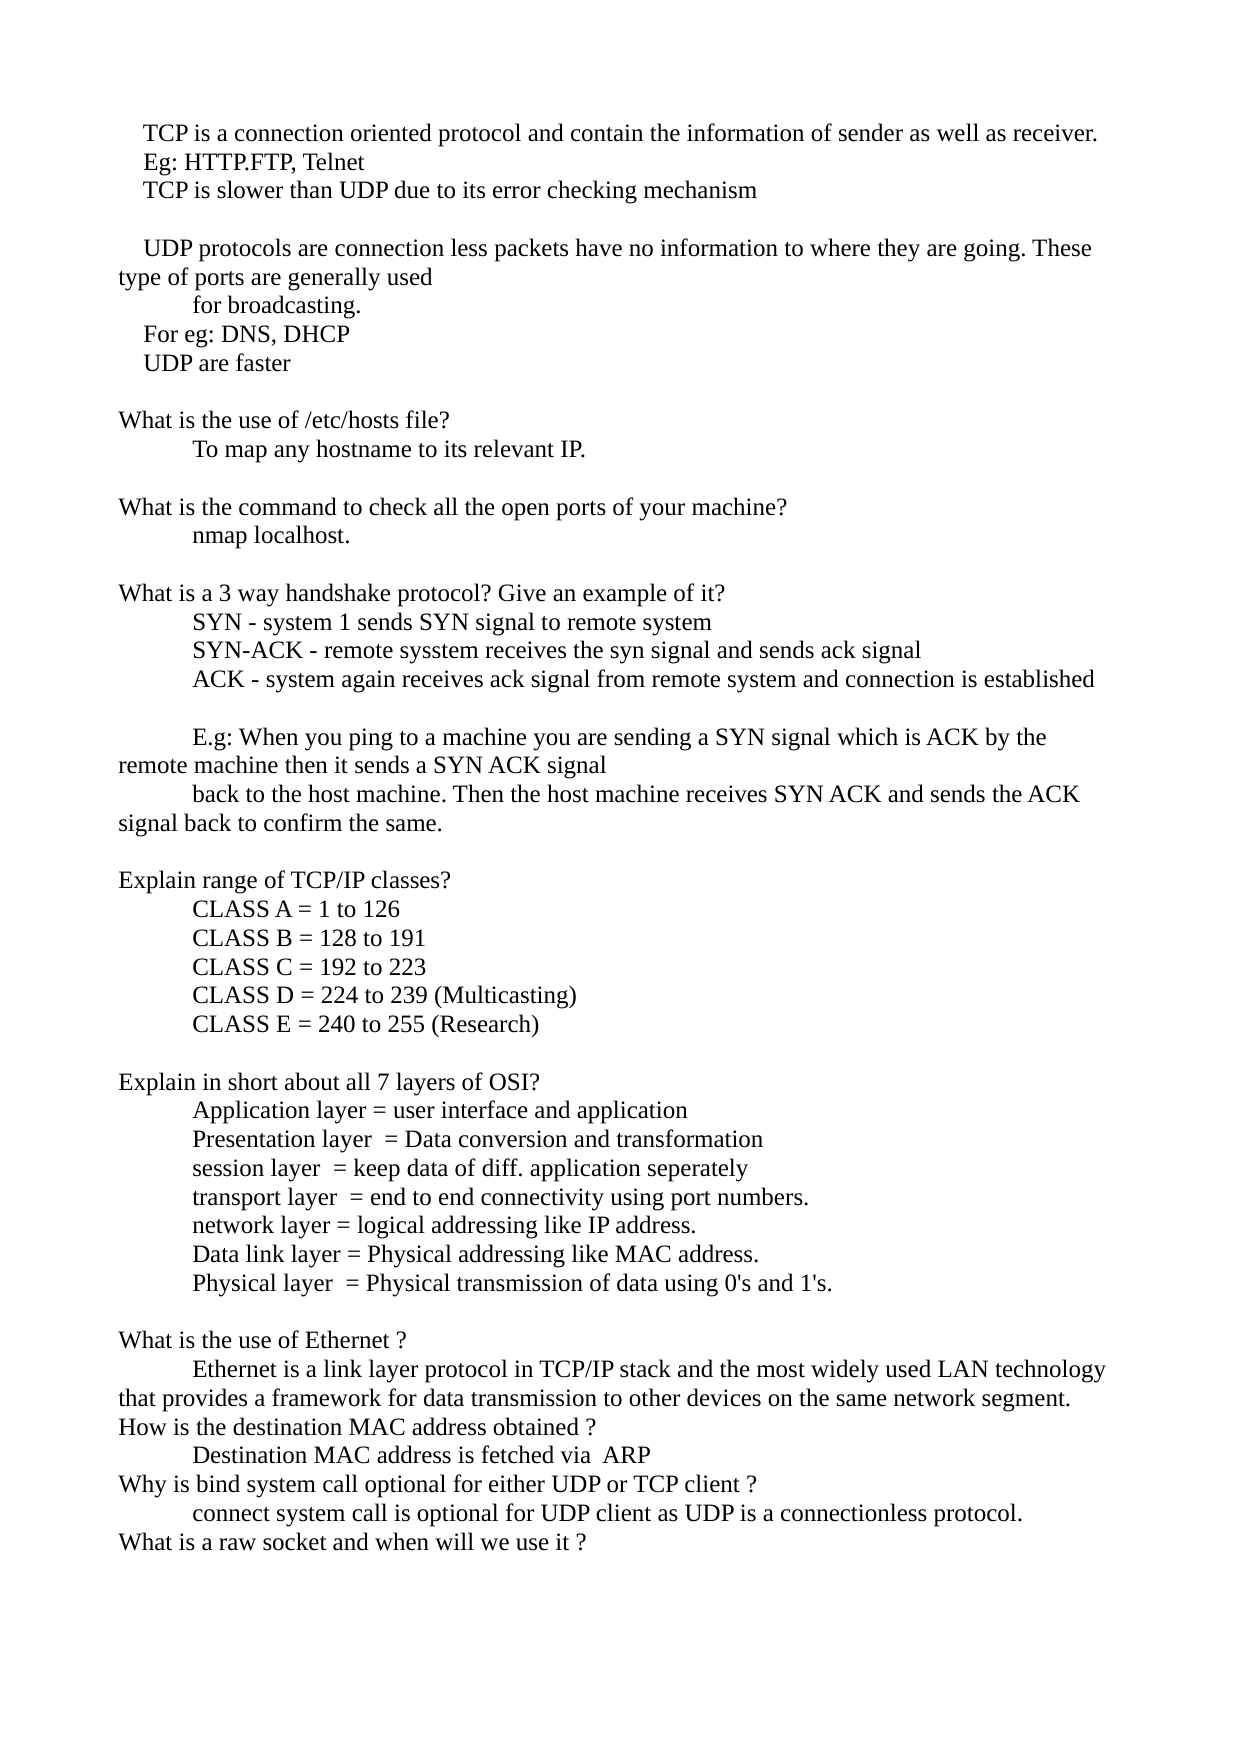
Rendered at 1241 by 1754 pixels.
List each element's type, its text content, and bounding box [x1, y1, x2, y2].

text What is the command to check all the open ports of your machine? [118, 492, 1122, 521]
text What is the use of /etc/hosts file? [118, 406, 1122, 434]
text SYN - system 1 sends SYN signal to remote system [118, 607, 1122, 636]
text What is a raw socket and when will we use it ? [118, 1527, 1122, 1556]
text Application layer = user interface and application [118, 1096, 1122, 1124]
text TCP is a connection oriented protocol and contain the information of sender as well as receiver. [118, 118, 1122, 147]
text Explain range of TCP/IP classes? [118, 866, 1122, 894]
text What is the use of Ethernet ? [118, 1326, 1122, 1354]
text CLASS A = 1 to 126 [118, 894, 1122, 923]
text Presentation layer = Data conversion and transformation [118, 1124, 1122, 1153]
text for broadcasting. [118, 291, 1122, 319]
text How is the destination MAC address obtained ? [118, 1412, 1122, 1441]
text What is a 3 way handshake protocol? Give an example of it? [118, 578, 1122, 607]
text back to the host machine. Then the host machine receives SYN ACK and sends the ACK signal back to confirm the same. [118, 779, 1122, 837]
text TCP is slower than UDP due to its error checking mechanism [118, 176, 1122, 204]
text Ethernet is a link layer protocol in TCP/IP stack and the most widely used LAN technology that provides a framework for data transmission to other devices on the same network segment. [118, 1354, 1122, 1412]
text transport layer = end to end connectivity using port numbers. [118, 1182, 1122, 1211]
text ACK - system again receives ack signal from remote system and connection is established [118, 664, 1122, 693]
text UDP protocols are connection less packets have no information to where they are going. These type of ports are generally used [118, 233, 1122, 291]
text Why is bind system call optional for either UDP or TCP client ? [118, 1469, 1122, 1498]
text For eg: DNS, DHCP [118, 319, 1122, 348]
text Destination MAC address is fetched via ARP [118, 1441, 1122, 1469]
text CLASS D = 224 to 239 (Multicasting) [118, 981, 1122, 1009]
text UDP are faster [118, 348, 1122, 377]
text Data link layer = Physical addressing like MAC address. [118, 1239, 1122, 1268]
text CLASS B = 128 to 191 [118, 923, 1122, 952]
text Physical layer = Physical transmission of data using 0's and 1's. [118, 1268, 1122, 1297]
text network layer = logical addressing like IP address. [118, 1211, 1122, 1239]
text E.g: When you ping to a machine you are sending a SYN signal which is ACK by the remote machine then it sends a SYN ACK signal [118, 722, 1122, 779]
text CLASS C = 192 to 223 [118, 952, 1122, 981]
text CLASS E = 240 to 255 (Research) [118, 1009, 1122, 1038]
text Explain in short about all 7 layers of OSI? [118, 1067, 1122, 1096]
text session layer = keep data of diff. application seperately [118, 1153, 1122, 1182]
text nmap localhost. [118, 521, 1122, 549]
text SYN-ACK - remote sysstem receives the syn signal and sends ack signal [118, 636, 1122, 664]
text To map any hostname to its relevant IP. [118, 434, 1122, 463]
text Eg: HTTP.FTP, Telnet [118, 147, 1122, 176]
text connect system call is optional for UDP client as UDP is a connectionless protocol. [118, 1498, 1122, 1527]
